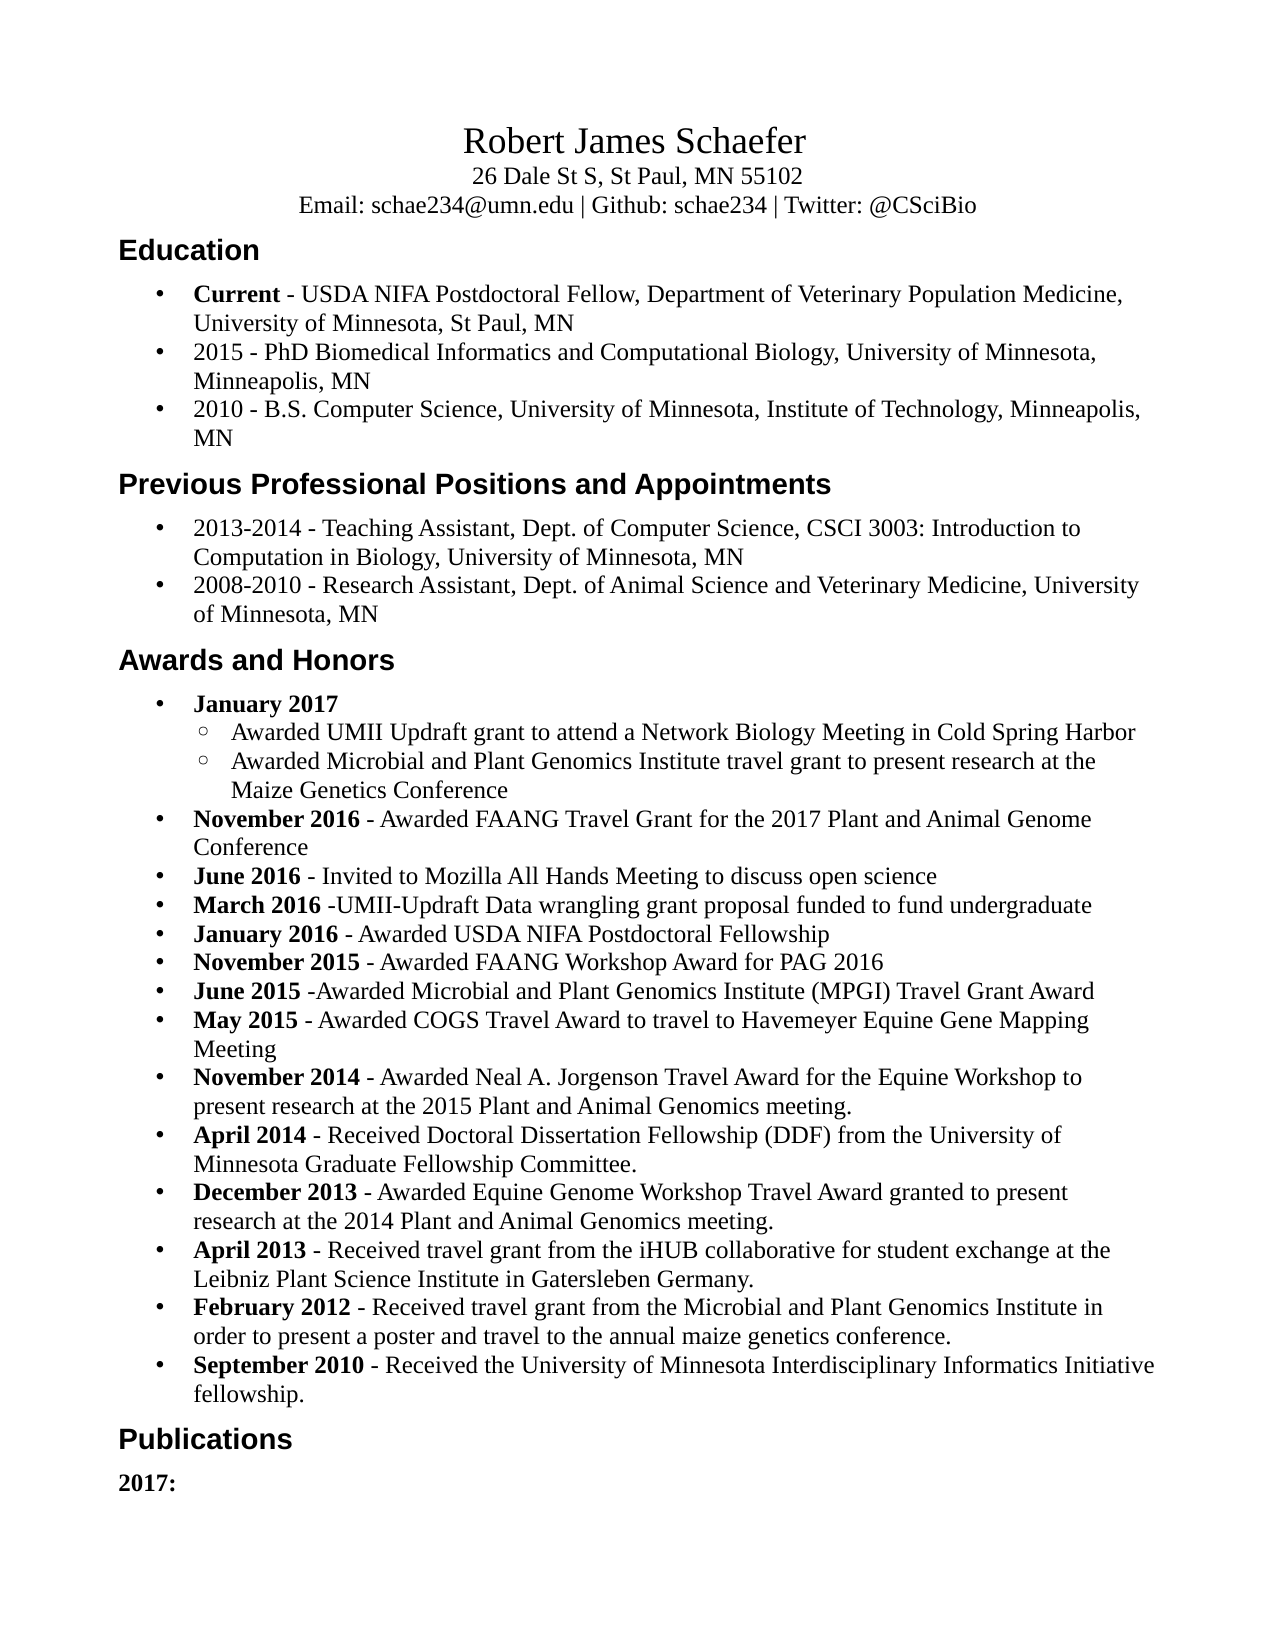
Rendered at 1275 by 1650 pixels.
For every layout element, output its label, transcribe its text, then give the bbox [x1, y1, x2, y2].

list March 2016 -UMII-Updraft Data wrangling grant proposal funded to fund undergraduate [156, 890, 1157, 919]
list 2010 - B.S. Computer Science, University of Minnesota, Institute of Technology, Minneapolis, MN [156, 394, 1157, 452]
text Email: schae234@umn.edu | Github: schae234 | Twitter: @CSciBio [118, 190, 1157, 219]
list Awarded UMII Updraft grant to attend a Network Biology Meeting in Cold Spring Harbor [193, 717, 1157, 746]
list November 2016 - Awarded FAANG Travel Grant for the 2017 Plant and Animal Genome Conference [156, 804, 1157, 861]
subtitle Publications [118, 1422, 1157, 1456]
text Robert James Schaefer [118, 118, 1157, 161]
list December 2013 - Awarded Equine Genome Workshop Travel Award granted to present research at the 2014 Plant and Animal Genomics meeting. [156, 1177, 1157, 1235]
subtitle Education [118, 233, 1157, 267]
list February 2012 - Received travel grant from the Microbial and Plant Genomics Institute in order to present a poster and travel to the annual maize genetics conference. [156, 1292, 1157, 1350]
subtitle Previous Professional Positions and Appointments [118, 467, 1157, 500]
list 2015 - PhD Biomedical Informatics and Computational Biology, University of Minnesota, Minneapolis, MN [156, 337, 1157, 394]
list January 2017 [156, 689, 1157, 717]
subtitle Awards and Honors [118, 642, 1157, 676]
list 2013-2014 - Teaching Assistant, Dept. of Computer Science, CSCI 3003: Introduction to Computation in Biology, University of Minnesota, MN [156, 513, 1157, 570]
list September 2010 - Received the University of Minnesota Interdisciplinary Informatics Initiative fellowship. [156, 1350, 1157, 1407]
list November 2015 - Awarded FAANG Workshop Award for PAG 2016 [156, 947, 1157, 976]
list 2008-2010 - Research Assistant, Dept. of Animal Science and Veterinary Medicine, University of Minnesota, MN [156, 570, 1157, 628]
list November 2014 - Awarded Neal A. Jorgenson Travel Award for the Equine Workshop to present research at the 2015 Plant and Animal Genomics meeting. [156, 1062, 1157, 1120]
list May 2015 - Awarded COGS Travel Award to travel to Havemeyer Equine Gene Mapping Meeting [156, 1005, 1157, 1062]
text 2017: [118, 1468, 1157, 1497]
list January 2016 - Awarded USDA NIFA Postdoctoral Fellowship [156, 919, 1157, 947]
list April 2013 - Received travel grant from the iHUB collaborative for student exchange at the Leibniz Plant Science Institute in Gatersleben Germany. [156, 1235, 1157, 1292]
text 26 Dale St S, St Paul, MN 55102 [118, 161, 1157, 190]
list June 2016 - Invited to Mozilla All Hands Meeting to discuss open science [156, 861, 1157, 890]
list April 2014 - Received Doctoral Dissertation Fellowship (DDF) from the University of Minnesota Graduate Fellowship Committee. [156, 1120, 1157, 1177]
list June 2015 -Awarded Microbial and Plant Genomics Institute (MPGI) Travel Grant Award [156, 976, 1157, 1005]
list Awarded Microbial and Plant Genomics Institute travel grant to present research at the Maize Genetics Conference [193, 746, 1157, 804]
list Current - USDA NIFA Postdoctoral Fellow, Department of Veterinary Population Medicine, University of Minnesota, St Paul, MN [156, 279, 1157, 337]
